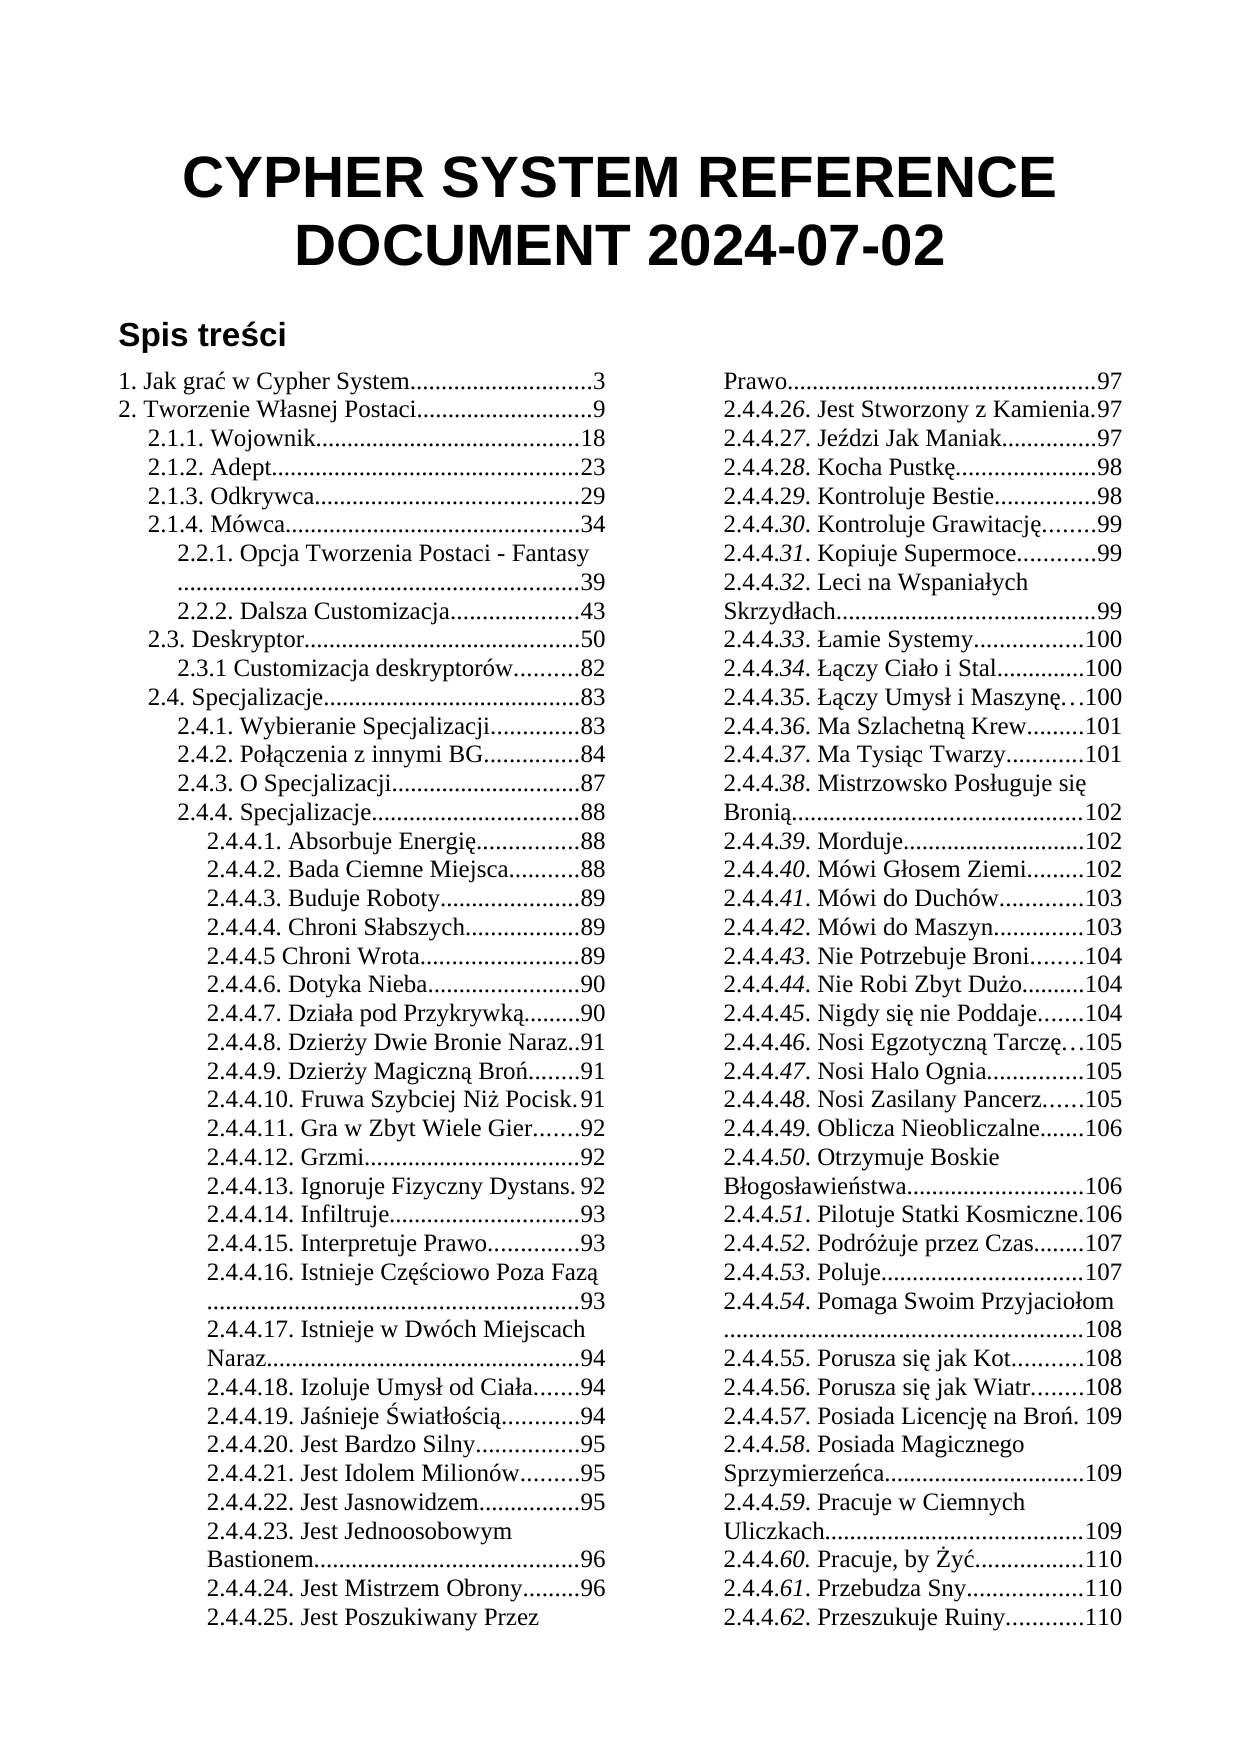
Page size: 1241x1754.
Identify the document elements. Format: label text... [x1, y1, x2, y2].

text 2.4.4.34. Łączy Ciało i Stal 100 [723, 653, 1122, 682]
text 2.4.4.42. Mówi do Maszyn 103 [723, 912, 1122, 941]
text 2.4.4.45. Nigdy się nie Poddaje 104 [723, 998, 1122, 1027]
text 2.4.4.29. Kontroluje Bestie 98 [723, 481, 1122, 509]
text 2.4.4.60. Pracuje, by Żyć 110 [723, 1544, 1122, 1573]
text 2.4.4.7. Działa pod Przykrywką 90 [207, 998, 605, 1027]
text 2.4.4.40. Mówi Głosem Ziemi 102 [723, 854, 1122, 883]
text 2.4.4.39. Morduje 102 [723, 826, 1122, 854]
text 2.2.2. Dalsza Customizacja 43 [177, 596, 605, 624]
text 2.4.4.11. Gra w Zbyt Wiele Gier 92 [207, 1113, 605, 1142]
text 2.4.4.5 Chroni Wrota 89 [207, 941, 605, 969]
text 2.4.3. O Specjalizacji 87 [177, 768, 605, 797]
text 2.4. Specjalizacje 83 [148, 682, 605, 711]
text 2.1.3. Odkrywca 29 [148, 481, 605, 509]
text 2.3.1 Customizacja deskryptorów 82 [177, 653, 605, 682]
text 2.4.4.10. Fruwa Szybciej Niż Pocisk 91 [207, 1084, 605, 1113]
text 2.4.4.18. Izoluje Umysł od Ciała 94 [207, 1372, 605, 1401]
text 2.4.4.32. Leci na Wspaniałych Skrzydłach 99 [723, 567, 1122, 624]
text 2.4.4.2. Bada Ciemne Miejsca 88 [207, 854, 605, 883]
text 2.4.4.8. Dzierży Dwie Bronie Naraz 91 [207, 1027, 605, 1056]
text 2.4.4.3. Buduje Roboty 89 [207, 883, 605, 912]
subtitle Spis treści [118, 315, 1122, 353]
text 2.4.4.16. Istnieje Częściowo Poza Fazą 93 [207, 1257, 605, 1314]
text 2.4.4.17. Istnieje w Dwóch Miejscach Naraz 94 [207, 1314, 605, 1372]
text 2.4.4.13. Ignoruje Fizyczny Dystans 92 [207, 1171, 605, 1199]
text 2.4.4.54. Pomaga Swoim Przyjaciołom 108 [723, 1286, 1122, 1343]
text 2.4.4.55. Porusza się jak Kot 108 [723, 1343, 1122, 1372]
text 2.4.4.30. Kontroluje Grawitację 99 [723, 509, 1122, 538]
text 2.4.4.27. Jeździ Jak Maniak 97 [723, 423, 1122, 452]
text 2.4.1. Wybieranie Specjalizacji 83 [177, 711, 605, 739]
text 2.4.4.43. Nie Potrzebuje Broni 104 [723, 941, 1122, 969]
text 2.4.4.31. Kopiuje Supermoce 99 [723, 538, 1122, 567]
text 2.4.4.6. Dotyka Nieba 90 [207, 969, 605, 998]
text 2.4.4.48. Nosi Zasilany Pancerz 105 [723, 1084, 1122, 1113]
text 2.4.4.28. Kocha Pustkę 98 [723, 452, 1122, 481]
text 2.4.4.9. Dzierży Magiczną Broń 91 [207, 1056, 605, 1084]
text 2.4.4.58. Posiada Magicznego Sprzymierzeńca 109 [723, 1429, 1122, 1487]
text 2.4.4.35. Łączy Umysł i Maszynę 100 [723, 682, 1122, 711]
text 2.4.4.57. Posiada Licencję na Broń 109 [723, 1401, 1122, 1429]
text 2.4.4.21. Jest Idolem Milionów 95 [207, 1458, 605, 1487]
text 2.4.4.20. Jest Bardzo Silny 95 [207, 1429, 605, 1458]
text 2.4.4.52. Podróżuje przez Czas 107 [723, 1228, 1122, 1257]
text 2.4.4.1. Absorbuje Energię 88 [207, 826, 605, 854]
text 2.4.4.56. Porusza się jak Wiatr 108 [723, 1372, 1122, 1401]
text 1. Jak grać w Cypher System 3 [118, 366, 605, 394]
text 2.1.1. Wojownik 18 [148, 423, 605, 452]
text 2.4.4.12. Grzmi 92 [207, 1142, 605, 1171]
text 2.4.4.33. Łamie Systemy 100 [723, 624, 1122, 653]
text 2.2.1. Opcja Tworzenia Postaci - Fantasy 39 [177, 538, 605, 596]
text 2.4.4.19. Jaśnieje Światłością 94 [207, 1401, 605, 1429]
text 2.4.4.25. Jest Poszukiwany Przez Prawo 97 [723, 366, 1122, 394]
text 2.4.4.22. Jest Jasnowidzem 95 [207, 1487, 605, 1516]
text 2.4.4.38. Mistrzowsko Posługuje się Bronią 102 [723, 768, 1122, 826]
text 2.4.4.49. Oblicza Nieobliczalne 106 [723, 1113, 1122, 1142]
text 2.4.4.46. Nosi Egzotyczną Tarczę 105 [723, 1027, 1122, 1056]
text 2.4.4.62. Przeszukuje Ruiny 110 [723, 1602, 1122, 1631]
text 2.4.4.50. Otrzymuje Boskie Błogosławieństwa 106 [723, 1142, 1122, 1199]
text 2.1.4. Mówca 34 [148, 509, 605, 538]
title CYPHER SYSTEM REFERENCE DOCUMENT 2024-07-02 [118, 143, 1122, 277]
text 2.4.2. Połączenia z innymi BG 84 [177, 739, 605, 768]
text 2.4.4.41. Mówi do Duchów 103 [723, 883, 1122, 912]
text 2.4.4.24. Jest Mistrzem Obrony 96 [207, 1573, 605, 1602]
text 2.1.2. Adept 23 [148, 452, 605, 481]
text 2.3. Deskryptor 50 [148, 624, 605, 653]
text 2. Tworzenie Własnej Postaci 9 [118, 394, 605, 423]
text 2.4.4.26. Jest Stworzony z Kamienia 97 [723, 394, 1122, 423]
text 2.4.4.14. Infiltruje 93 [207, 1199, 605, 1228]
text 2.4.4.4. Chroni Słabszych 89 [207, 912, 605, 941]
text 2.4.4.51. Pilotuje Statki Kosmiczne 106 [723, 1199, 1122, 1228]
text 2.4.4.59. Pracuje w Ciemnych Uliczkach 109 [723, 1487, 1122, 1544]
text 2.4.4.23. Jest Jednoosobowym Bastionem 96 [207, 1516, 605, 1573]
text 2.4.4. Specjalizacje 88 [177, 797, 605, 826]
text 2.4.4.37. Ma Tysiąc Twarzy 101 [723, 739, 1122, 768]
text 2.4.4.25. Jest Poszukiwany Przez Prawo 97 [207, 1602, 605, 1631]
text 2.4.4.47. Nosi Halo Ognia 105 [723, 1056, 1122, 1084]
text 2.4.4.53. Poluje 107 [723, 1257, 1122, 1286]
text 2.4.4.61. Przebudza Sny 110 [723, 1573, 1122, 1602]
text 2.4.4.36. Ma Szlachetną Krew 101 [723, 711, 1122, 739]
text 2.4.4.44. Nie Robi Zbyt Dużo 104 [723, 969, 1122, 998]
text 2.4.4.15. Interpretuje Prawo 93 [207, 1228, 605, 1257]
